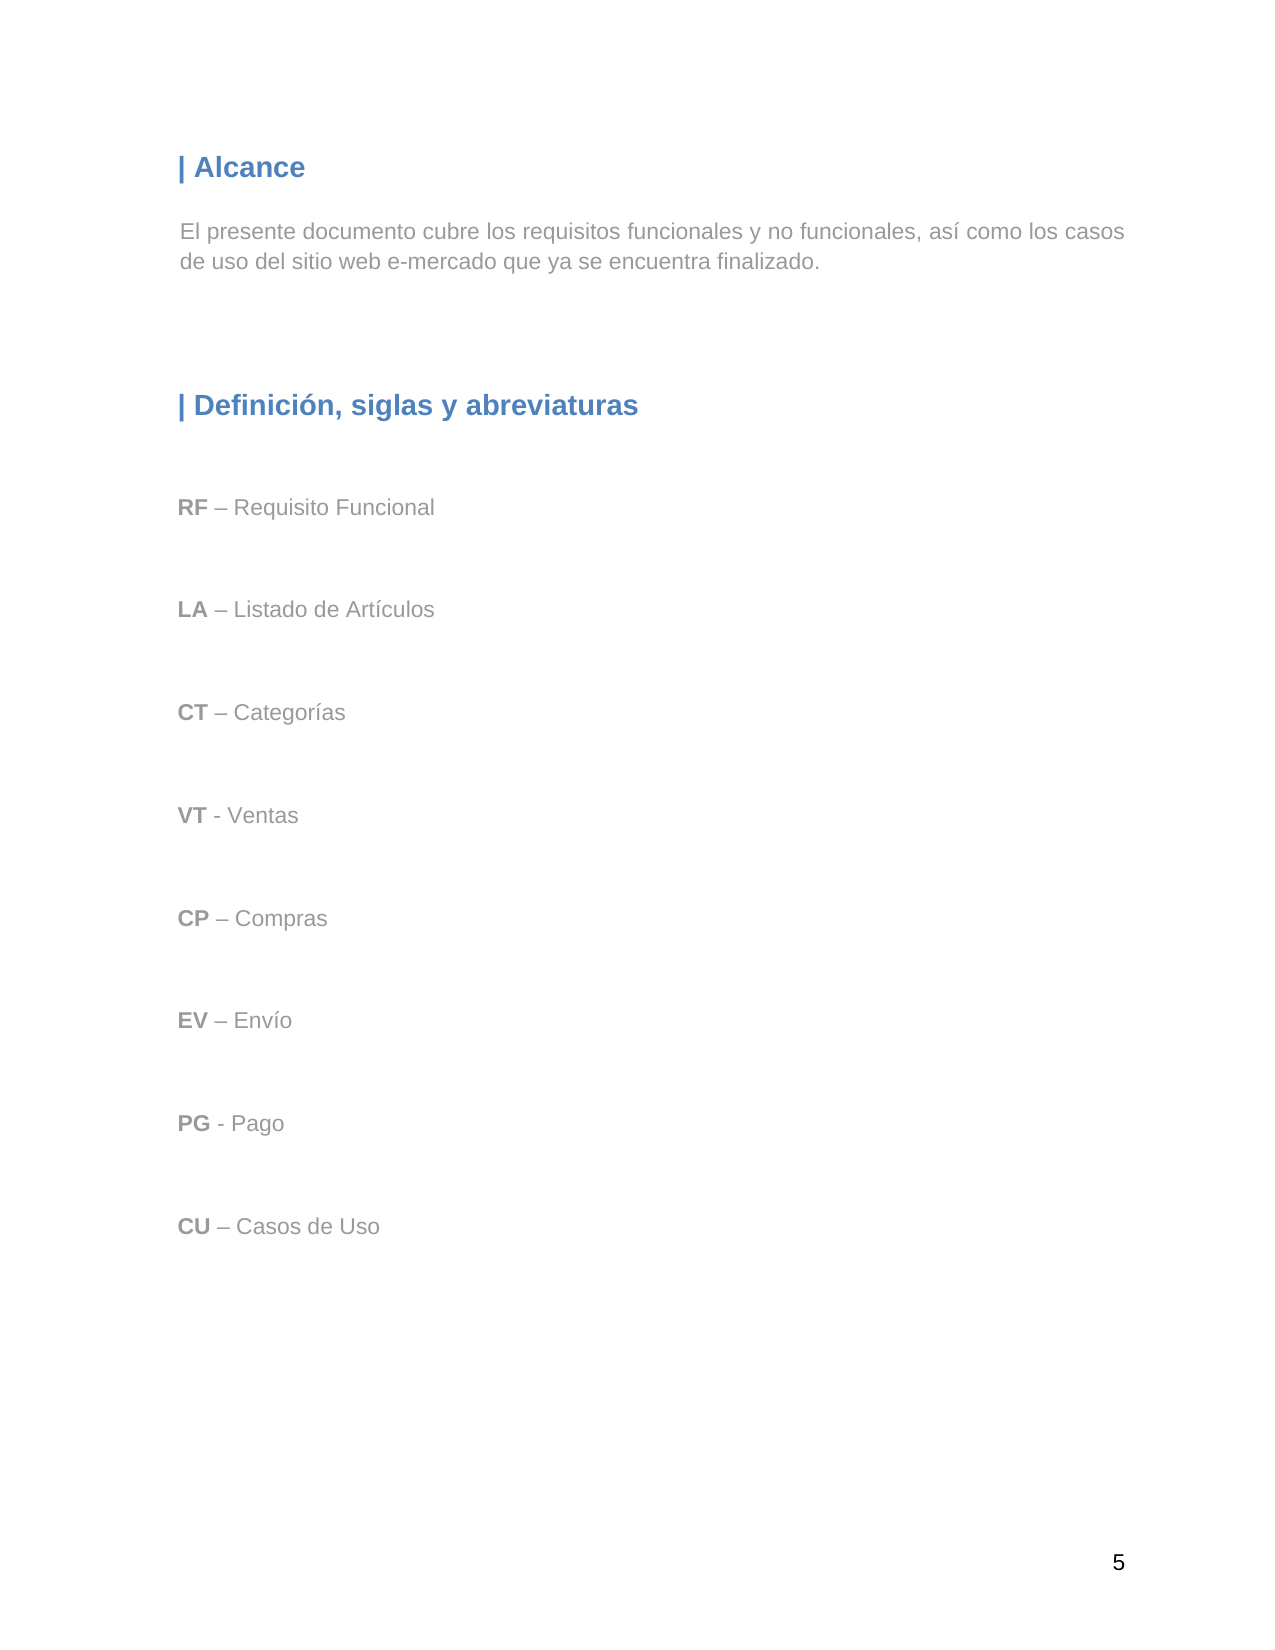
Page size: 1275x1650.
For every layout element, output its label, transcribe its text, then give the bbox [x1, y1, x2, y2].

text LA – Listado de Artículos [177, 596, 1095, 623]
text RF – Requisito Funcional [177, 494, 1095, 520]
text EV – Envío [177, 1007, 1095, 1033]
text CT – Categorías [177, 699, 1095, 725]
subtitle | Definición, siglas y abreviaturas [177, 388, 773, 421]
text VT - Ventas [177, 802, 1095, 828]
text CP – Compras [177, 904, 1095, 931]
text CU – Casos de Uso [177, 1213, 1095, 1239]
text PG - Pago [177, 1110, 1095, 1136]
subtitle | Alcance [177, 150, 368, 183]
text El presente documento cubre los requisitos funcionales y no funcionales, así como los casos de uso del sitio web e-mercado que ya se encuentra finalizado. [179, 218, 1125, 274]
